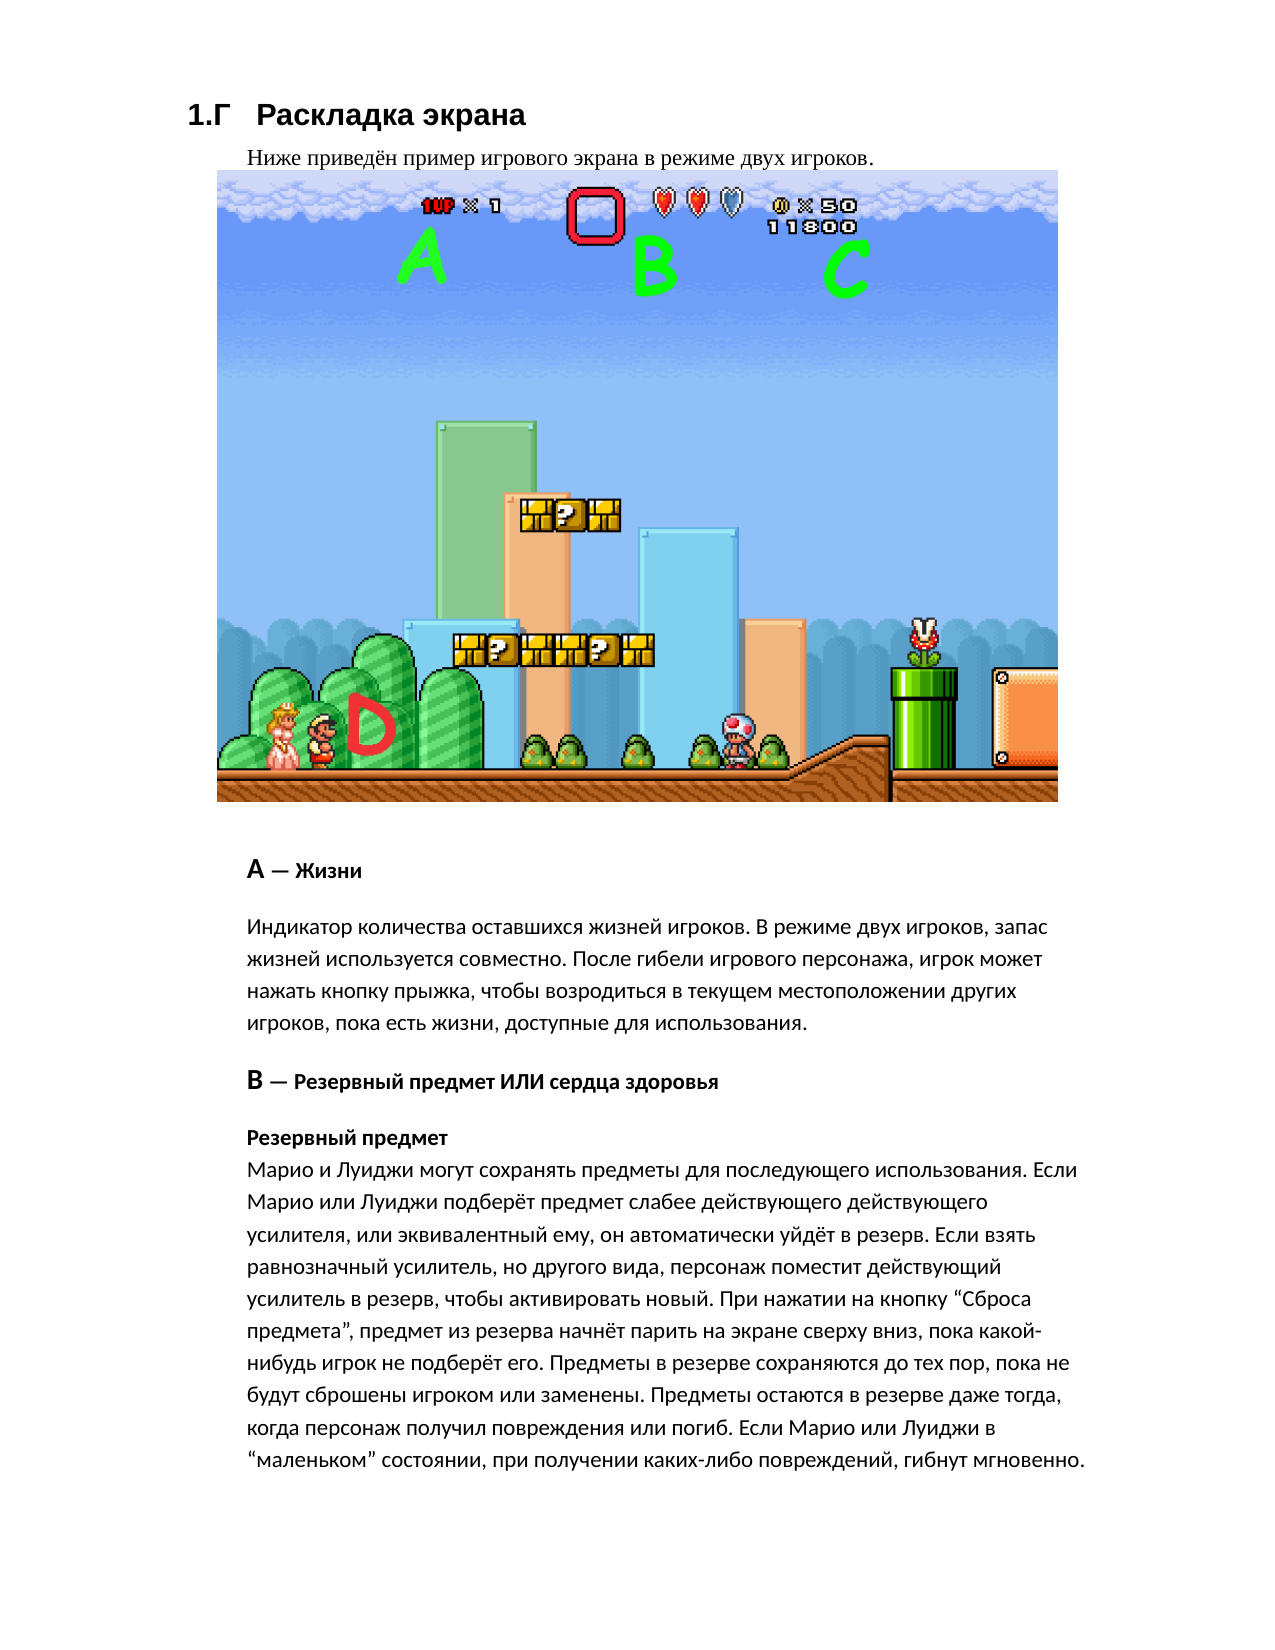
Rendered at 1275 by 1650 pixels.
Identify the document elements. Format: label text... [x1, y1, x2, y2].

text A — Жизни [247, 850, 1087, 886]
picture [217, 170, 1058, 802]
text Резервный предмет Марио и Луиджи могут сохранять предметы для последующего использования. Если Марио или Луиджи подберёт предмет слабее действующего действующего усилителя, или эквивалентный ему, он автоматически уйдёт в резерв. Если взять равнозначный усилитель, но другого вида, персонаж поместит действующий усилитель в резерв, чтобы активировать новый. При нажатии на кнопку “Сброса предмета”, предмет из резерва начнёт парить на экране сверху вниз, пока какой-нибудь игрок не подберёт его. Предметы в резерве сохраняются до тех пор, пока не будут сброшены игроком или заменены. Предметы остаются в резерве даже тогда, когда персонаж получил повреждения или погиб. Если Марио или Луиджи в “маленьком” состоянии, при получении каких-либо повреждений, гибнут мгновенно. [247, 1123, 1087, 1473]
text Ниже приведён пример игрового экрана в режиме двух игроков. [247, 144, 1087, 171]
text B — Резервный предмет ИЛИ сердца здоровья [247, 1061, 1087, 1097]
subtitle 1.Г Раскладка экрана [187, 96, 1087, 132]
text Индикатор количества оставшихся жизней игроков. В режиме двух игроков, запас жизней используется совместно. После гибели игрового персонажа, игрок может нажать кнопку прыжка, чтобы возродиться в текущем местоположении других игроков, пока есть жизни, доступные для использования. [247, 912, 1087, 1036]
